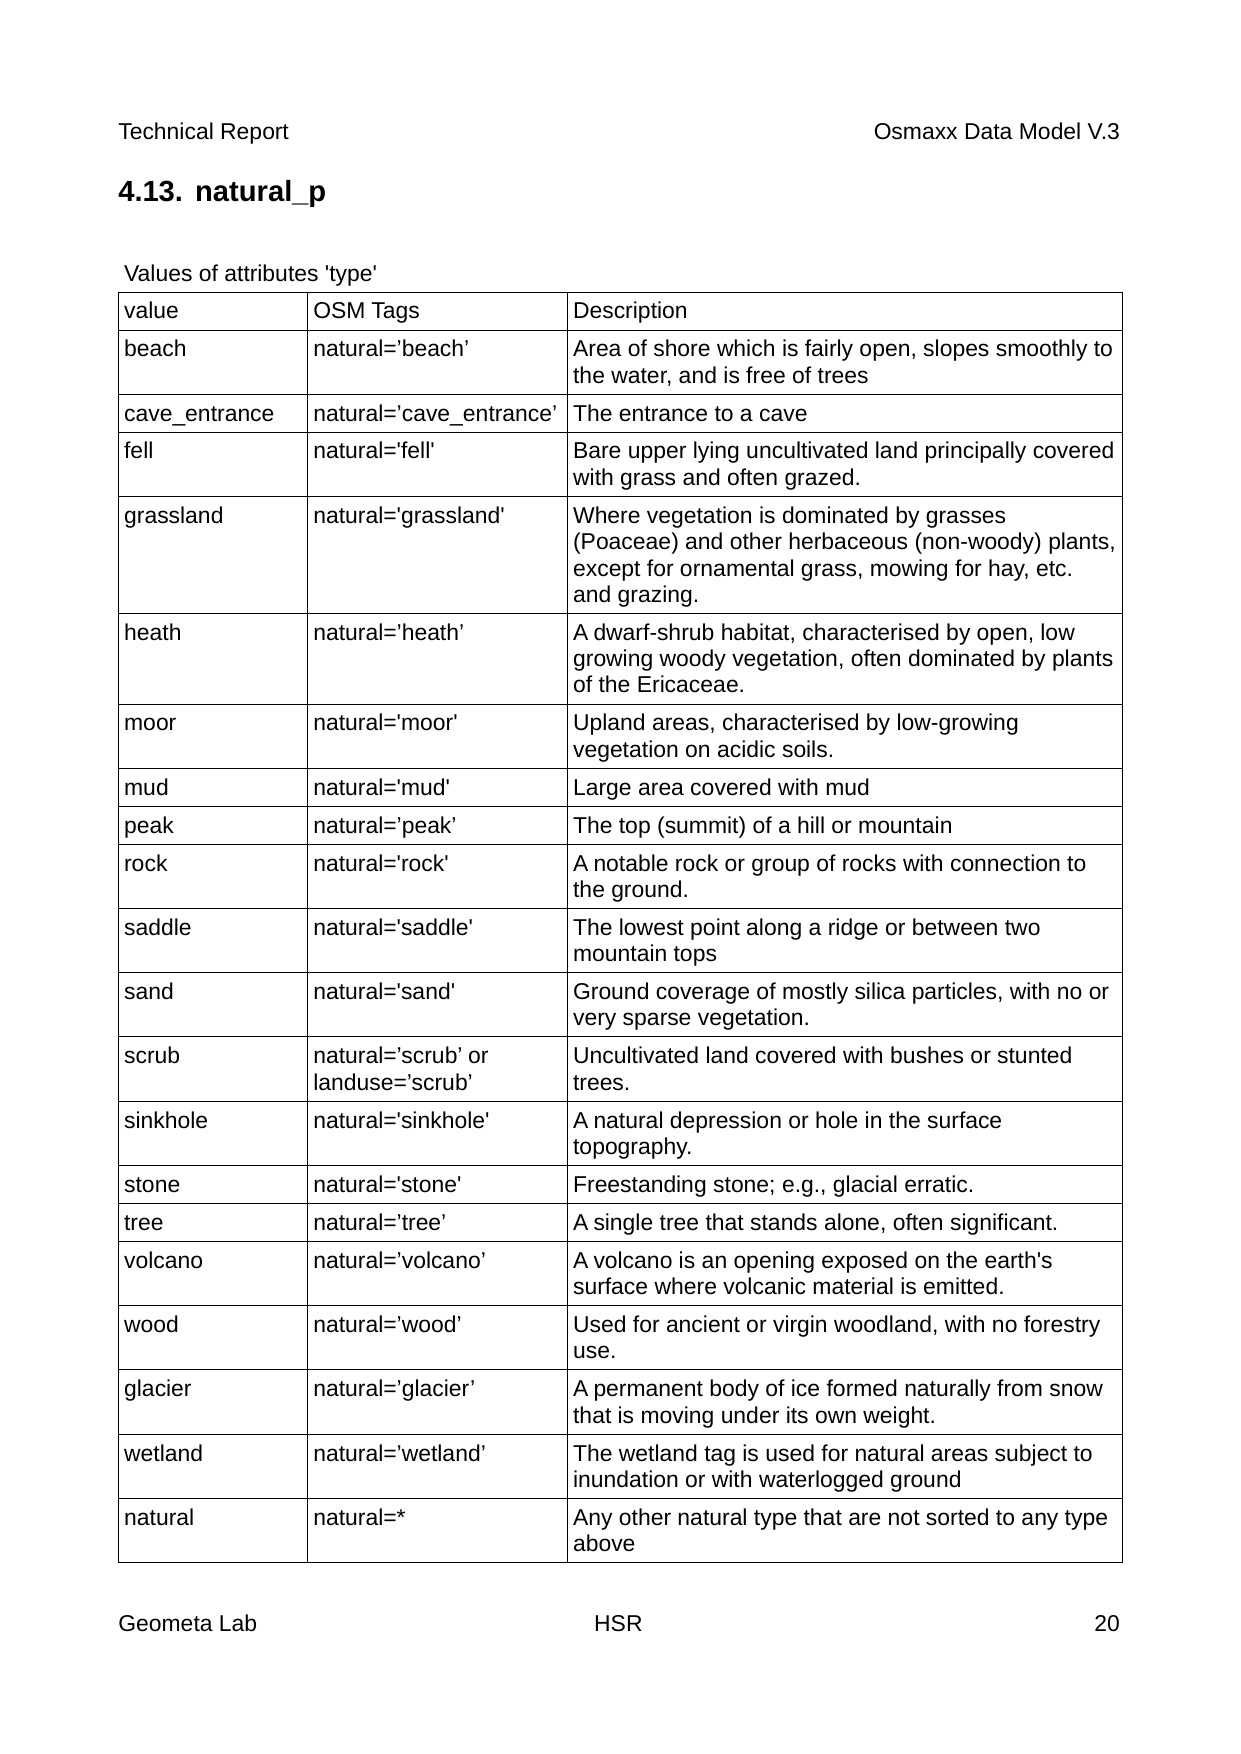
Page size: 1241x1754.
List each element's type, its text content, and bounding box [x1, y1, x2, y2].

table_cell natural=’wetland’ [308, 1435, 567, 1498]
table_cell natural=’beach’ [308, 331, 567, 394]
table_cell natural='moor' [308, 705, 567, 768]
table_cell Uncultivated land covered with bushes or stunted trees. [568, 1037, 1122, 1101]
table_cell natural [119, 1499, 307, 1562]
subtitle natural_p [118, 174, 1122, 207]
table_cell Used for ancient or virgin woodland, with no forestry use. [568, 1306, 1122, 1369]
table_cell A volcano is an opening exposed on the earth's surface where volcanic material is emitted. [568, 1242, 1122, 1305]
table_cell The entrance to a cave [568, 395, 1122, 432]
table_cell natural='fell' [308, 433, 567, 496]
table_cell wetland [119, 1435, 307, 1498]
table_cell Ground coverage of mostly silica particles, with no or very sparse vegetation. [568, 973, 1122, 1036]
table_cell moor [119, 705, 307, 768]
table_cell natural=’tree’ [308, 1204, 567, 1241]
table_cell natural='saddle' [308, 909, 567, 972]
table_cell heath [119, 614, 307, 703]
table_cell The lowest point along a ridge or between two mountain tops [568, 909, 1122, 972]
table_cell A notable rock or group of rocks with connection to the ground. [568, 845, 1122, 908]
table_cell natural='grassland' [308, 497, 567, 613]
table_cell fell [119, 433, 307, 496]
table_cell stone [119, 1166, 307, 1203]
table_cell glacier [119, 1370, 307, 1434]
table_cell natural='sand' [308, 973, 567, 1036]
table_cell sinkhole [119, 1102, 307, 1165]
table_cell The top (summit) of a hill or mountain [568, 807, 1122, 844]
table_cell Upland areas, characterised by low-growing vegetation on acidic soils. [568, 705, 1122, 768]
table_cell natural='rock' [308, 845, 567, 908]
table_cell natural=’cave_entrance’ [308, 395, 567, 432]
table_cell cave_entrance [119, 395, 307, 432]
table_cell Where vegetation is dominated by grasses (Poaceae) and other herbaceous (non-woody) plants, except for ornamental grass, mowing for hay, etc. and grazing. [568, 497, 1122, 613]
table_cell Bare upper lying uncultivated land principally covered with grass and often grazed. [568, 433, 1122, 496]
table_cell beach [119, 331, 307, 394]
table_cell natural='mud' [308, 769, 567, 806]
table_cell natural=* [308, 1499, 567, 1562]
table_cell peak [119, 807, 307, 844]
table_cell natural=’wood’ [308, 1306, 567, 1369]
table_cell Description [568, 293, 1122, 329]
table_cell grassland [119, 497, 307, 613]
table_cell natural='stone' [308, 1166, 567, 1203]
table_cell natural=’scrub’ or landuse=’scrub’ [308, 1037, 567, 1101]
table_cell wood [119, 1306, 307, 1369]
table_cell tree [119, 1204, 307, 1241]
table_cell Any other natural type that are not sorted to any type above [568, 1499, 1122, 1562]
table_cell rock [119, 845, 307, 908]
table_cell A natural depression or hole in the surface topography. [568, 1102, 1122, 1165]
table_header Values of attributes 'type' [118, 254, 1122, 292]
table_cell saddle [119, 909, 307, 972]
table_cell OSM Tags [308, 293, 567, 329]
table_cell sand [119, 973, 307, 1036]
table_cell Area of shore which is fairly open, slopes smoothly to the water, and is free of trees [568, 331, 1122, 394]
table_cell natural=’heath’ [308, 614, 567, 703]
table_cell natural=’glacier’ [308, 1370, 567, 1434]
table_cell mud [119, 769, 307, 806]
table_cell natural='sinkhole' [308, 1102, 567, 1165]
table_cell Large area covered with mud [568, 769, 1122, 806]
table_cell A permanent body of ice formed naturally from snow that is moving under its own weight. [568, 1370, 1122, 1434]
table_cell Freestanding stone; e.g., glacial erratic. [568, 1166, 1122, 1203]
table_cell volcano [119, 1242, 307, 1305]
table_cell scrub [119, 1037, 307, 1101]
table_cell natural=’peak’ [308, 807, 567, 844]
table_cell The wetland tag is used for natural areas subject to inundation or with waterlogged ground [568, 1435, 1122, 1498]
table_cell value [119, 293, 307, 329]
table_cell A single tree that stands alone, often significant. [568, 1204, 1122, 1241]
table_cell natural=’volcano’ [308, 1242, 567, 1305]
table_cell A dwarf-shrub habitat, characterised by open, low growing woody vegetation, often dominated by plants of the Ericaceae. [568, 614, 1122, 703]
